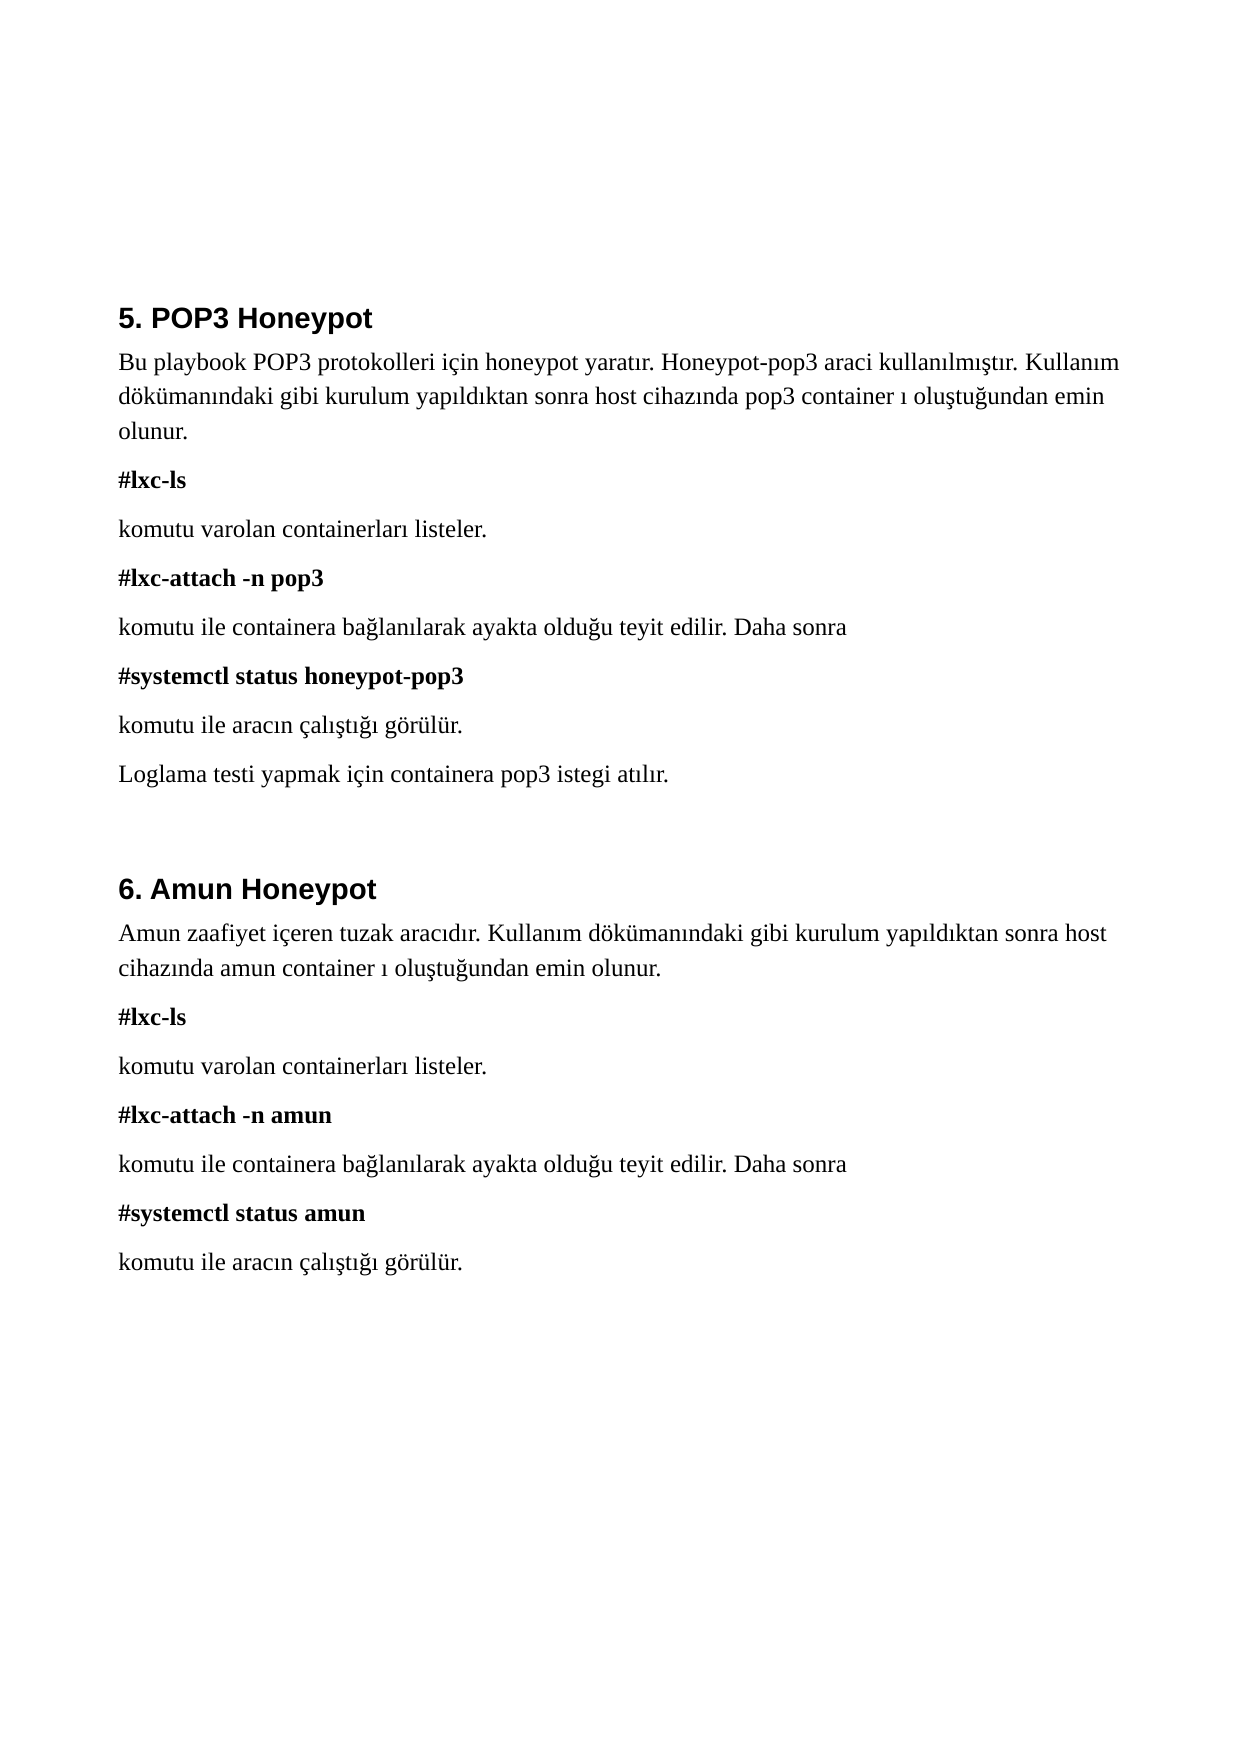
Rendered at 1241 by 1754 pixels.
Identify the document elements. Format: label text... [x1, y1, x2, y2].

text #systemctl status honeypot-pop3 [118, 661, 1122, 690]
text #lxc-attach -n amun [118, 1100, 1122, 1129]
text #lxc-attach -n pop3 [118, 563, 1122, 592]
text komutu ile containera bağlanılarak ayakta olduğu teyit edilir. Daha sonra [118, 612, 1122, 641]
text komutu ile aracın çalıştığı görülür. [118, 710, 1122, 739]
text #lxc-ls [118, 1002, 1122, 1031]
subtitle 6. Amun Honeypot [118, 872, 1122, 906]
text #lxc-ls [118, 465, 1122, 494]
text komutu varolan containerları listeler. [118, 514, 1122, 543]
text komutu ile aracın çalıştığı görülür. [118, 1247, 1122, 1276]
text Loglama testi yapmak için containera pop3 istegi atılır. [118, 759, 1122, 788]
text komutu ile containera bağlanılarak ayakta olduğu teyit edilir. Daha sonra [118, 1149, 1122, 1178]
text komutu varolan containerları listeler. [118, 1051, 1122, 1079]
subtitle 5. POP3 Honeypot [118, 301, 1122, 334]
text Amun zaafiyet içeren tuzak aracıdır. Kullanım dökümanındaki gibi kurulum yapıldıktan sonra host cihazında amun container ı oluştuğundan emin olunur. [118, 918, 1122, 981]
text Bu playbook POP3 protokolleri için honeypot yaratır. Honeypot-pop3 araci kullanılmıştır. Kullanım dökümanındaki gibi kurulum yapıldıktan sonra host cihazında pop3 container ı oluştuğundan emin olunur. [118, 347, 1122, 444]
text #systemctl status amun [118, 1198, 1122, 1227]
